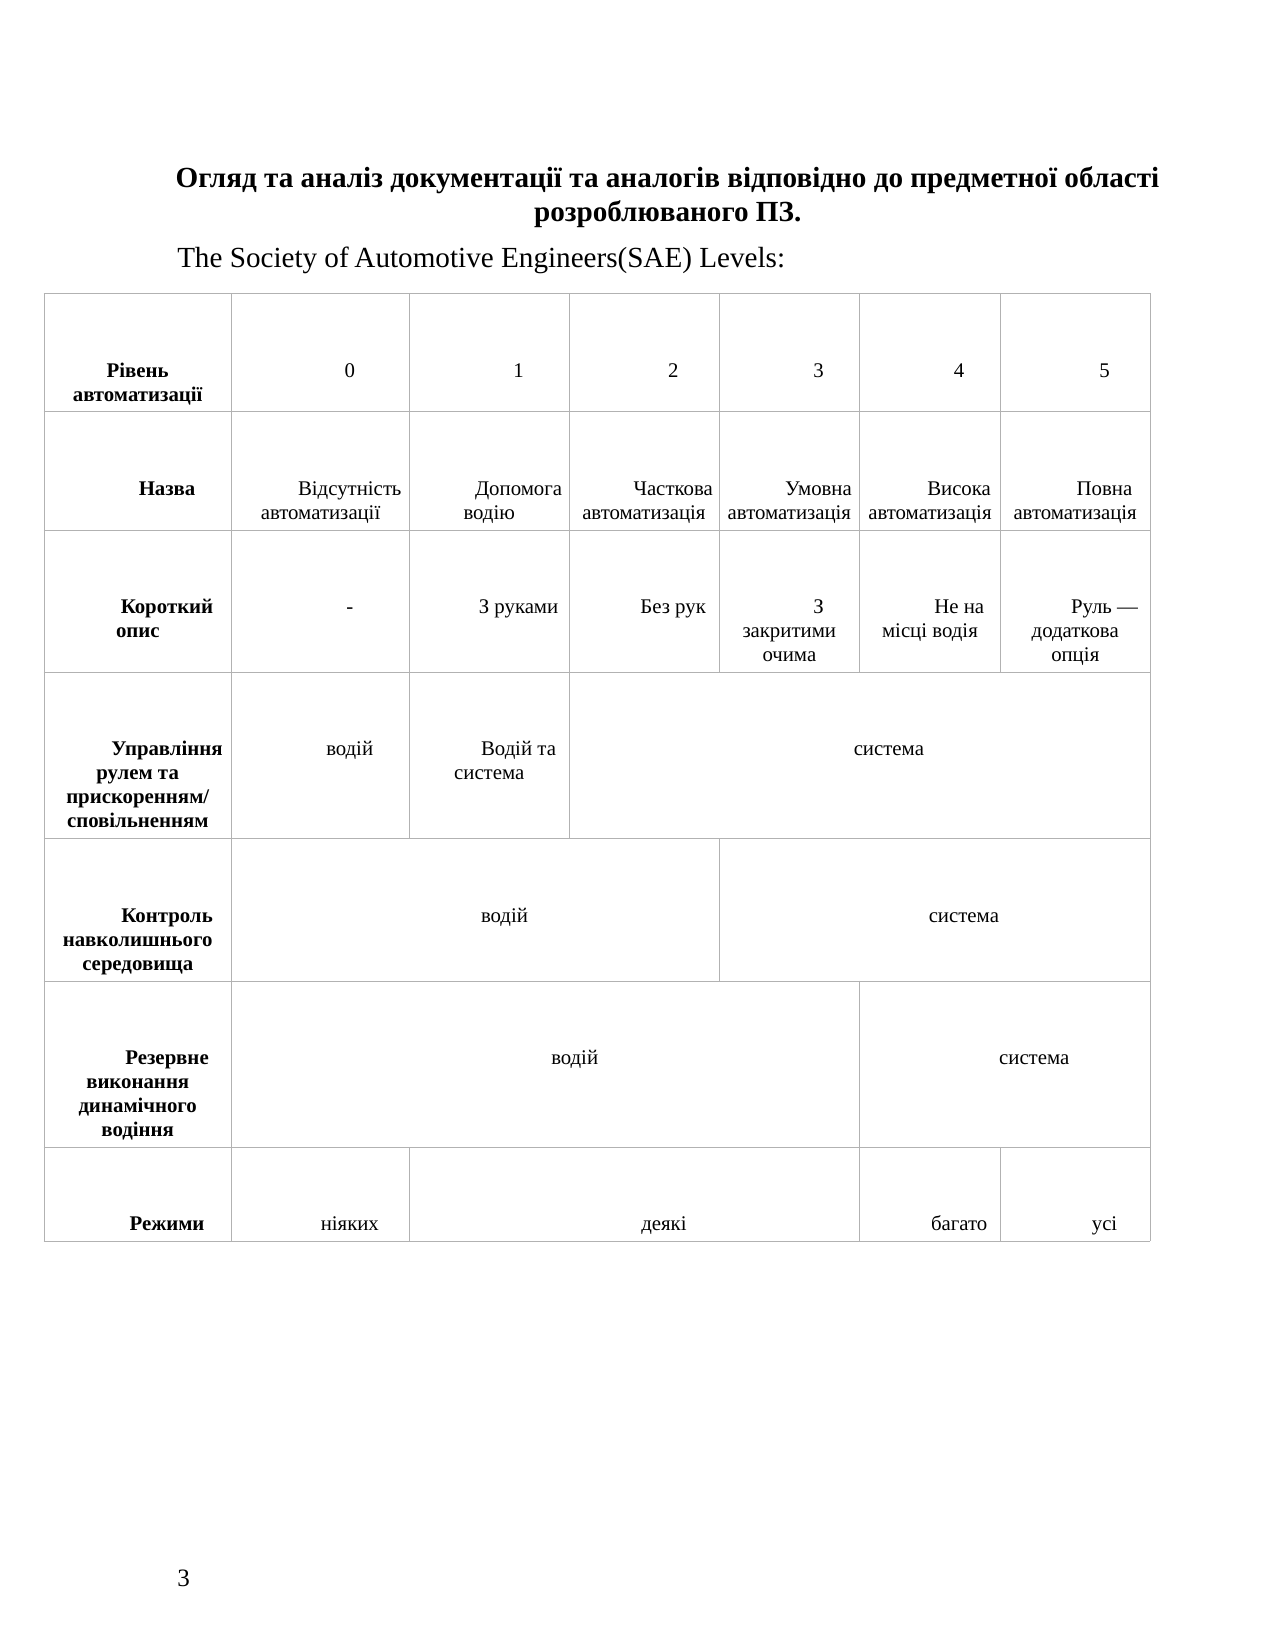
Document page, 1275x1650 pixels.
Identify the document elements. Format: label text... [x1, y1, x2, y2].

table_cell Повна автоматизація [1001, 412, 1150, 529]
table_cell Умовна автоматизація [720, 412, 859, 529]
table_cell З закритими очима [720, 531, 859, 672]
table_header 0 [232, 294, 409, 411]
table_cell усі [1001, 1148, 1150, 1241]
table_cell Режими [45, 1148, 231, 1241]
table_header 4 [860, 294, 1000, 411]
table_header 3 [720, 294, 859, 411]
table_cell З руками [410, 531, 569, 672]
table_cell система [570, 673, 1150, 838]
table_cell ніяких [232, 1148, 409, 1241]
table_cell Без рук [570, 531, 719, 672]
table_cell Часткова автоматизація [570, 412, 719, 529]
text The Society of Automotive Engineers(SAE) Levels: [118, 240, 1216, 273]
table_cell - [232, 531, 409, 672]
table_cell система [860, 982, 1150, 1147]
table_cell водій [232, 673, 409, 838]
table_header 1 [410, 294, 569, 411]
table_header Рівень автоматизації [45, 294, 231, 411]
table_cell Не на місці водія [860, 531, 1000, 672]
table_cell Допомога водію [410, 412, 569, 529]
table_cell водій [232, 839, 719, 981]
table_cell Назва [45, 412, 231, 529]
table_cell система [720, 839, 1150, 981]
table_cell Руль — додаткова опція [1001, 531, 1150, 672]
table_cell водій [232, 982, 859, 1147]
table_cell Управління рулем та прискоренням/ сповільненням [45, 673, 231, 838]
subtitle Огляд та аналіз документації та аналогів відповідно до предметної області розроблюваного ПЗ. [118, 160, 1216, 227]
table_header 2 [570, 294, 719, 411]
table_cell Відсутність автоматизації [232, 412, 409, 529]
table_cell Резервне виконання динамічного водіння [45, 982, 231, 1147]
table_cell багато [860, 1148, 1000, 1241]
table_cell Висока автоматизація [860, 412, 1000, 529]
table_cell деякі [410, 1148, 859, 1241]
table_header 5 [1001, 294, 1150, 411]
table_cell Водій та система [410, 673, 569, 838]
table_cell Короткий опис [45, 531, 231, 672]
table_cell Контроль навколишнього середовища [45, 839, 231, 981]
